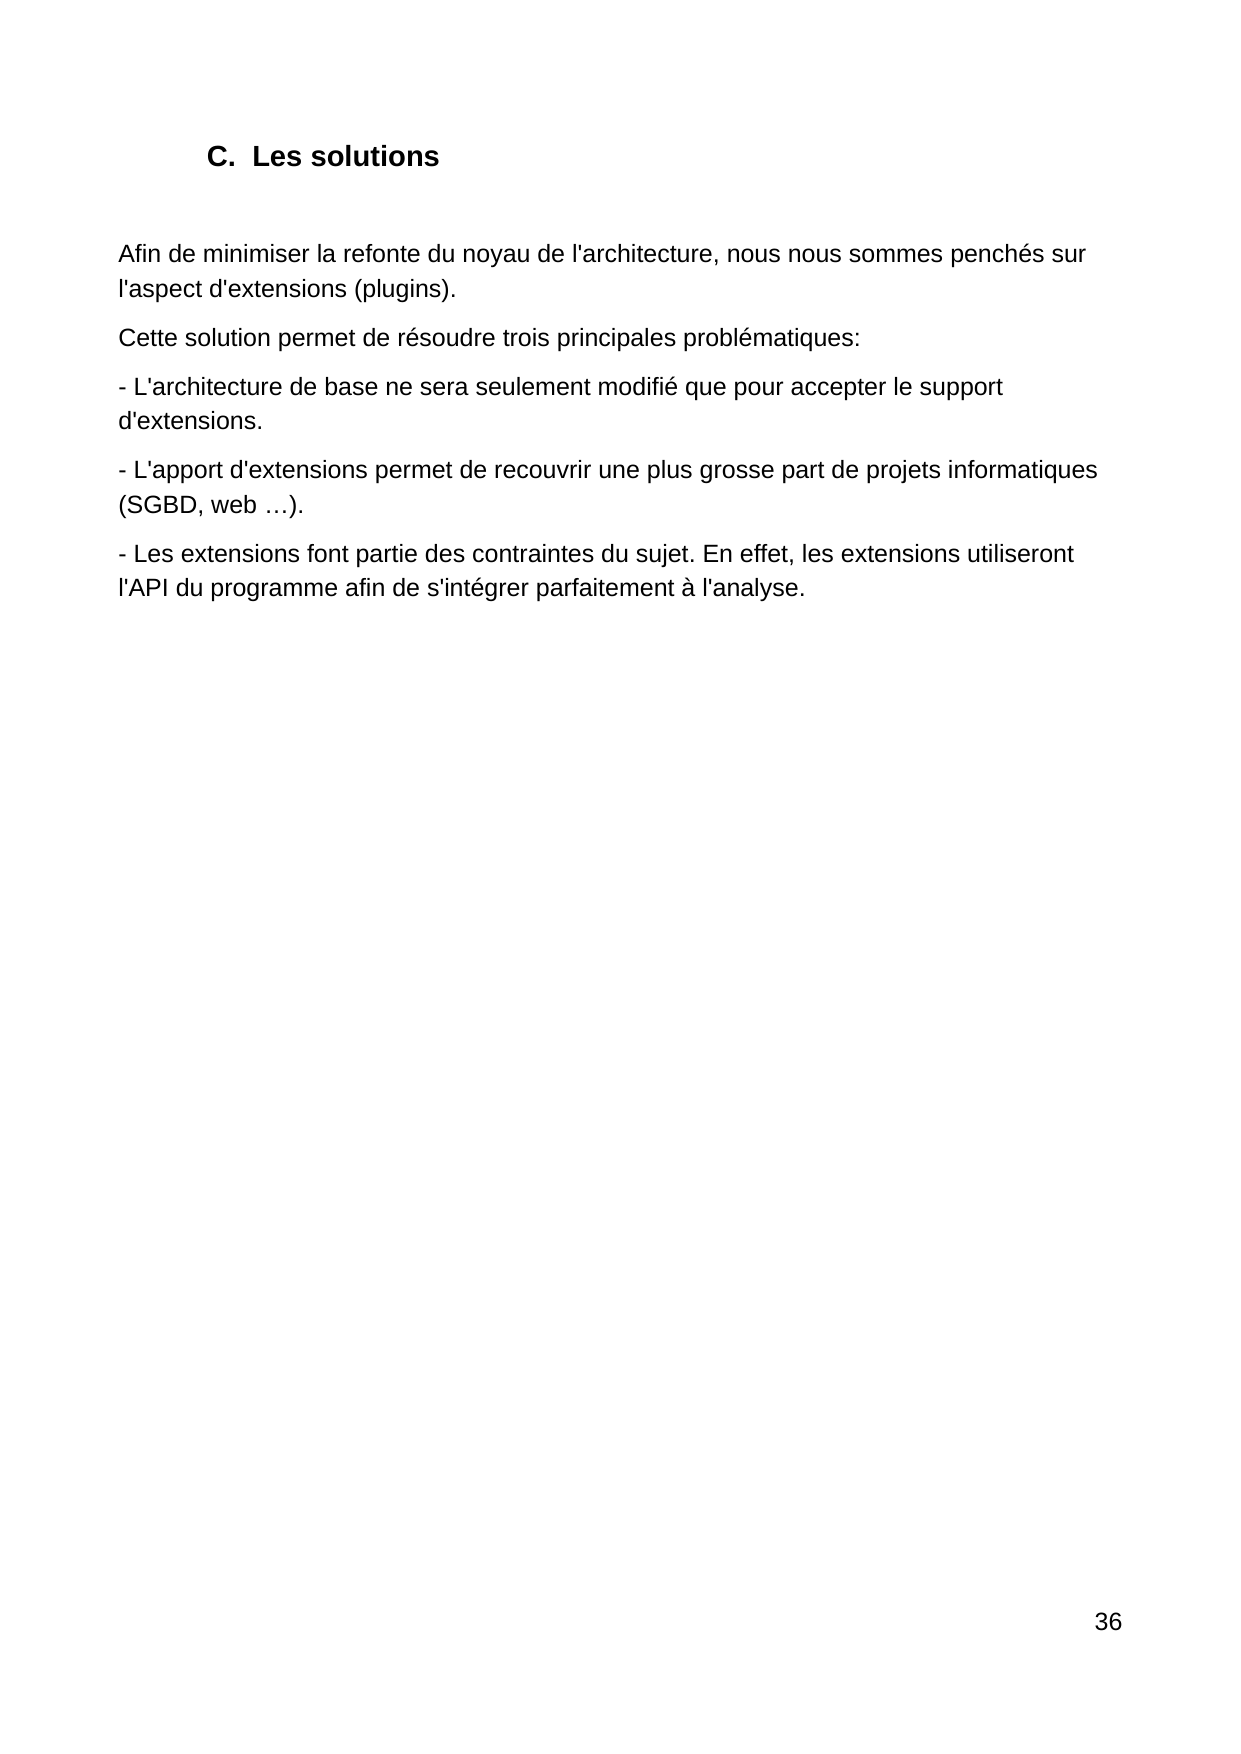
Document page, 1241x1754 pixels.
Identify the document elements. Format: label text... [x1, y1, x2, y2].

text Afin de minimiser la refonte du noyau de l'architecture, nous nous sommes penchés sur l'aspect d'extensions (plugins). [118, 239, 1122, 302]
text - L'apport d'extensions permet de recouvrir une plus grosse part de projets informatiques (SGBD, web …). [118, 455, 1122, 518]
text Cette solution permet de résoudre trois principales problématiques: [118, 323, 1122, 351]
text - Les extensions font partie des contraintes du sujet. En effet, les extensions utiliseront l'API du programme afin de s'intégrer parfaitement à l'analyse. [118, 539, 1122, 602]
subtitle Les solutions [178, 139, 1122, 172]
text - L'architecture de base ne sera seulement modifié que pour accepter le support d'extensions. [118, 372, 1122, 435]
